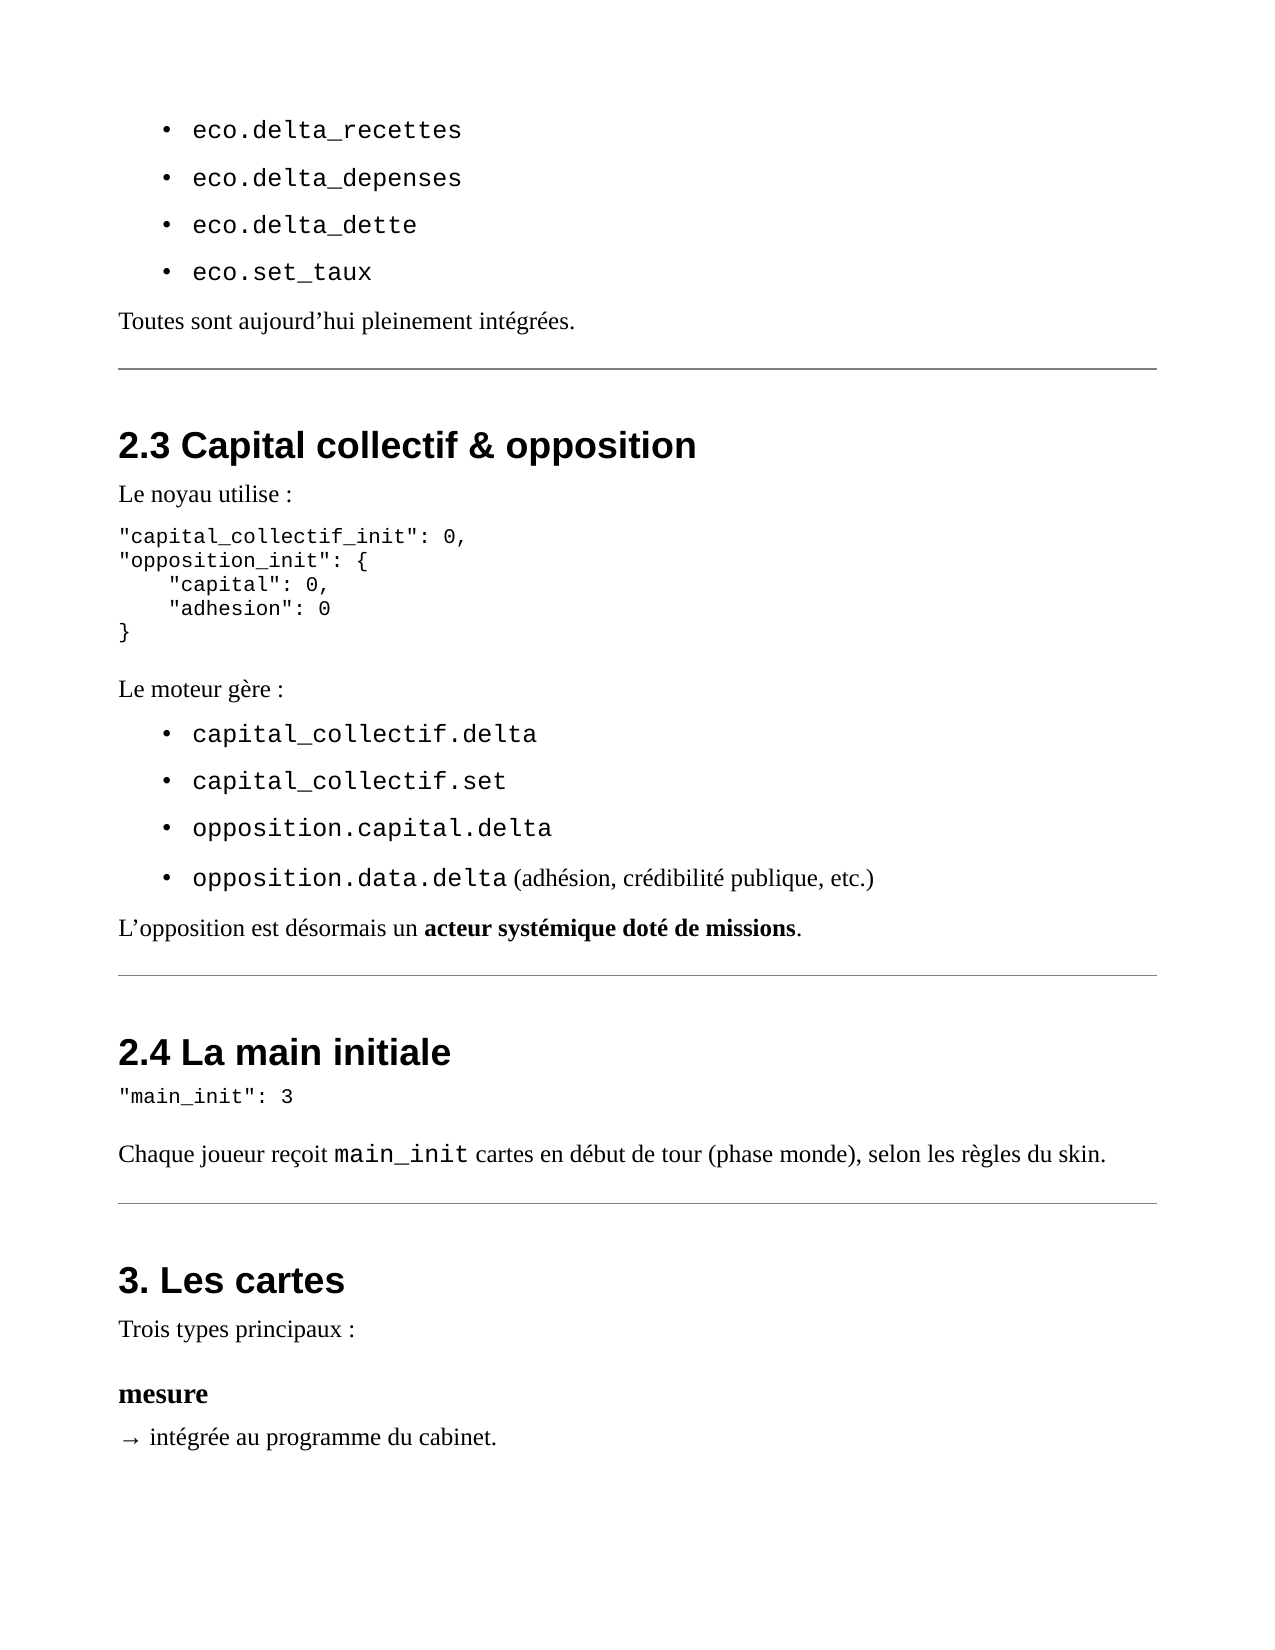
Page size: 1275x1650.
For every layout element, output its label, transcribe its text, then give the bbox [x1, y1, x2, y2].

subtitle mesure [118, 1376, 1157, 1409]
list eco.delta_recettes [162, 118, 1157, 146]
list eco.delta_depenses [162, 165, 1157, 193]
subtitle 2.4 La main initiale [118, 1030, 1157, 1073]
text "opposition_init": { [118, 550, 1157, 574]
text Le noyau utilise : [118, 479, 1157, 508]
list eco.set_taux [162, 259, 1157, 288]
list capital_collectif.set [162, 769, 1157, 797]
text → intégrée au programme du cabinet. [118, 1422, 1157, 1451]
subtitle 3. Les cartes [118, 1258, 1157, 1301]
text L’opposition est désormais un acteur systémique doté de missions. [118, 913, 1157, 942]
text Chaque joueur reçoit main_init cartes en début de tour (phase monde), selon les règles du skin. [118, 1139, 1157, 1169]
text "main_init": 3 [118, 1086, 1157, 1109]
text Le moteur gère : [118, 674, 1157, 703]
list eco.delta_dette [162, 212, 1157, 241]
text Trois types principaux : [118, 1314, 1157, 1342]
list opposition.capital.delta [162, 816, 1157, 844]
subtitle 2.3 Capital collectif & opposition [118, 423, 1157, 466]
text "capital_collectif_init": 0, [118, 527, 1157, 550]
list capital_collectif.delta [162, 722, 1157, 750]
text "capital": 0, [118, 574, 1157, 597]
text Toutes sont aujourd’hui pleinement intégrées. [118, 306, 1157, 335]
list opposition.data.delta (adhésion, crédibilité publique, etc.) [162, 863, 1157, 894]
text } [118, 621, 1157, 645]
text "adhesion": 0 [118, 597, 1157, 621]
